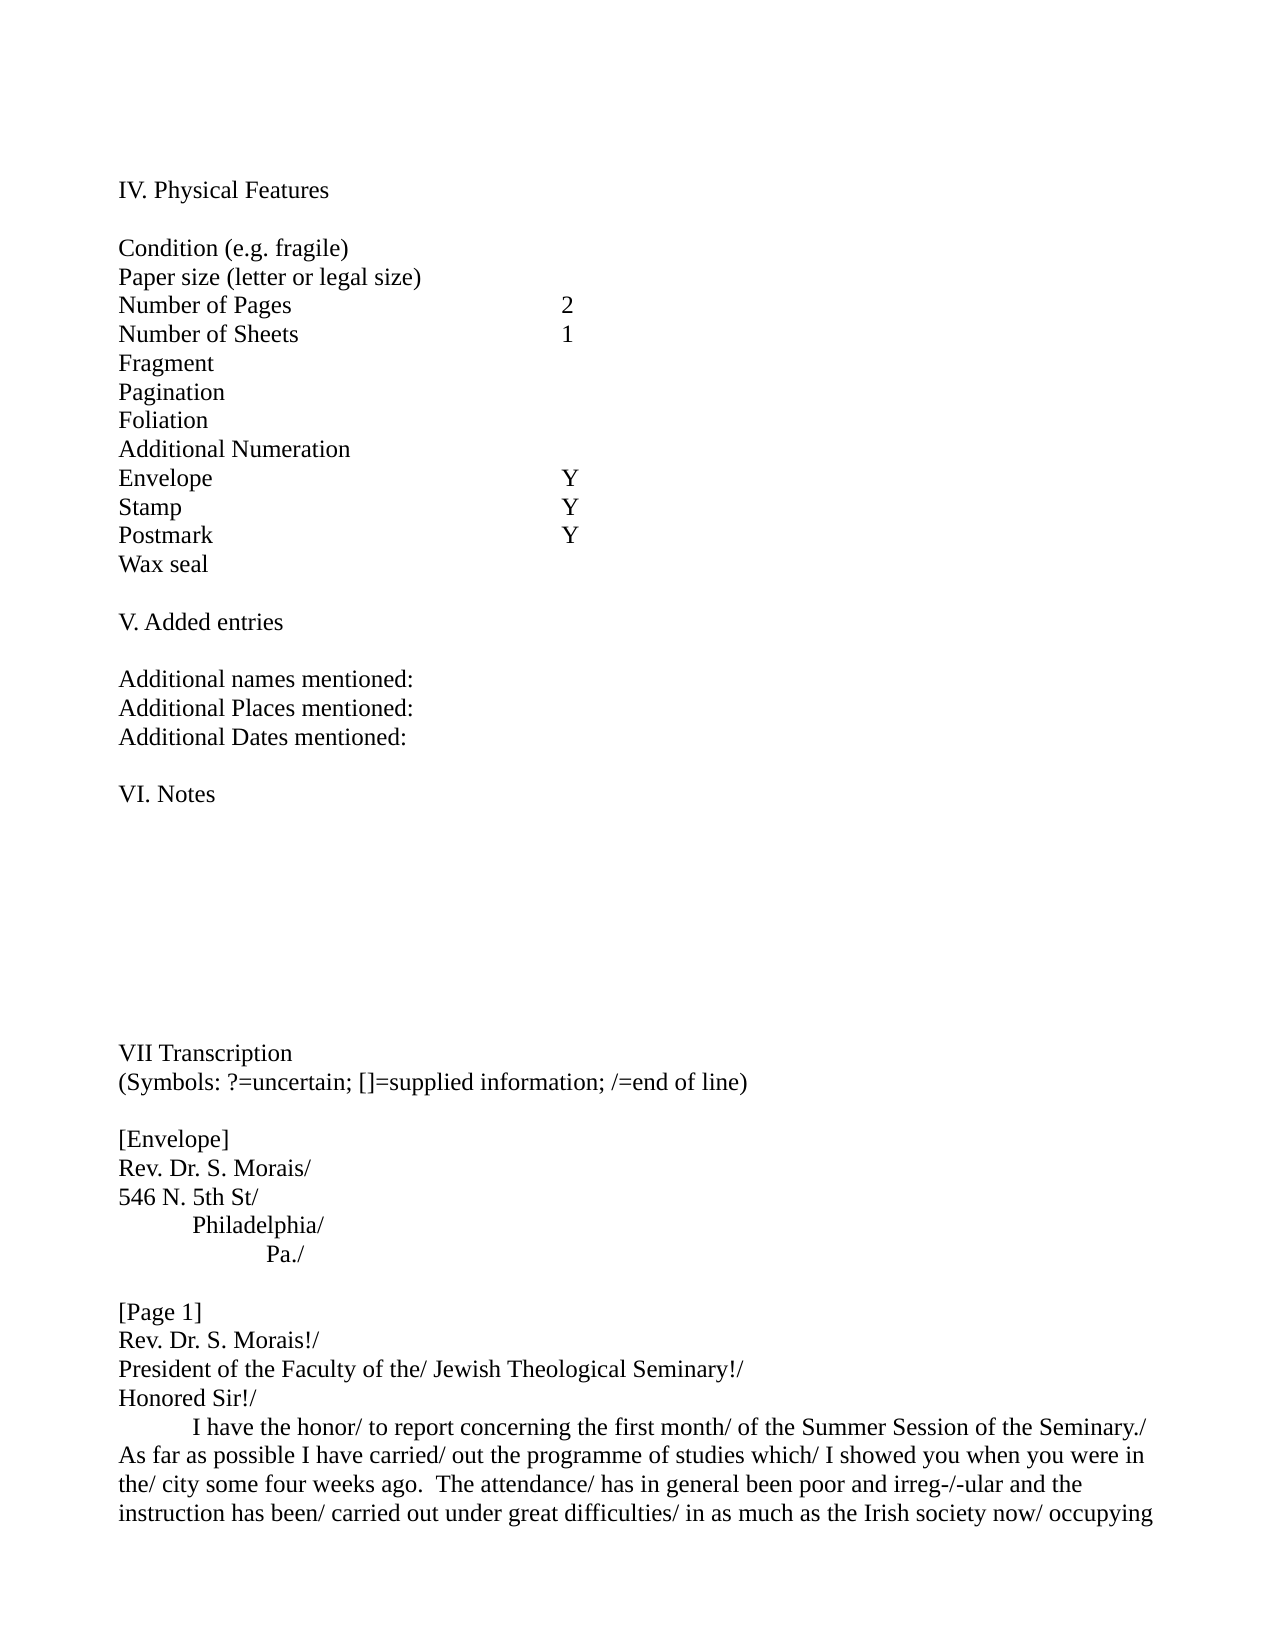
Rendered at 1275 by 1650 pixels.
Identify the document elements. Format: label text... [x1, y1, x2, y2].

text Additional Dates mentioned: [118, 722, 1157, 751]
text Postma rk Y [118, 521, 1157, 549]
text Envelope Y [118, 463, 1157, 492]
text Number of Pages 2 [118, 291, 1157, 319]
text Wax seal [118, 549, 1157, 578]
text Paper size (letter or legal size) [118, 262, 1157, 291]
text President of the Faculty of the/ Jewish Theological Seminary!/ [118, 1354, 1157, 1383]
text [Envelope] [118, 1124, 1157, 1153]
text Number of Sheets 1 [118, 319, 1157, 348]
text Condition (e.g. fragile) [118, 233, 1157, 262]
text (Symbols: ?=uncertain; []=supplied information; /=end of line) [118, 1067, 1157, 1096]
text Rev. Dr. S. Morais!/ [118, 1326, 1157, 1354]
text Pa./ [118, 1239, 1157, 1268]
text V. Added entries [118, 607, 1157, 636]
text VII Transcription [118, 1038, 1157, 1067]
text Fragment [118, 348, 1157, 377]
text IV. Physical Features [118, 176, 1157, 204]
text Foliation [118, 406, 1157, 434]
text Rev. Dr. S. Morais/ [118, 1153, 1157, 1182]
text Honored Sir!/ [118, 1383, 1157, 1412]
text VI. Notes [118, 779, 1157, 808]
text Additional Places mentioned: [118, 693, 1157, 722]
text [Page 1] [118, 1297, 1157, 1326]
text Philadelphia/ [118, 1211, 1157, 1239]
text Additional names mentioned: [118, 664, 1157, 693]
text 546 N. 5th St/ [118, 1182, 1157, 1211]
text I have the honor/ to report concerning the first month/ of the Summer Session of the Seminary./ As far as possible I have carried/ out the programme of studies which/ I showed you when you were in the/ city some four weeks ago. The attendance/ has in general been poor and irreg-/-ular and the instruction has been/ carried out under great difficulties/ in as much as the Irish society now/ occupying [118, 1412, 1157, 1527]
text Stamp Y [118, 492, 1157, 521]
text Additional Numeration [118, 434, 1157, 463]
text Pagination [118, 377, 1157, 406]
